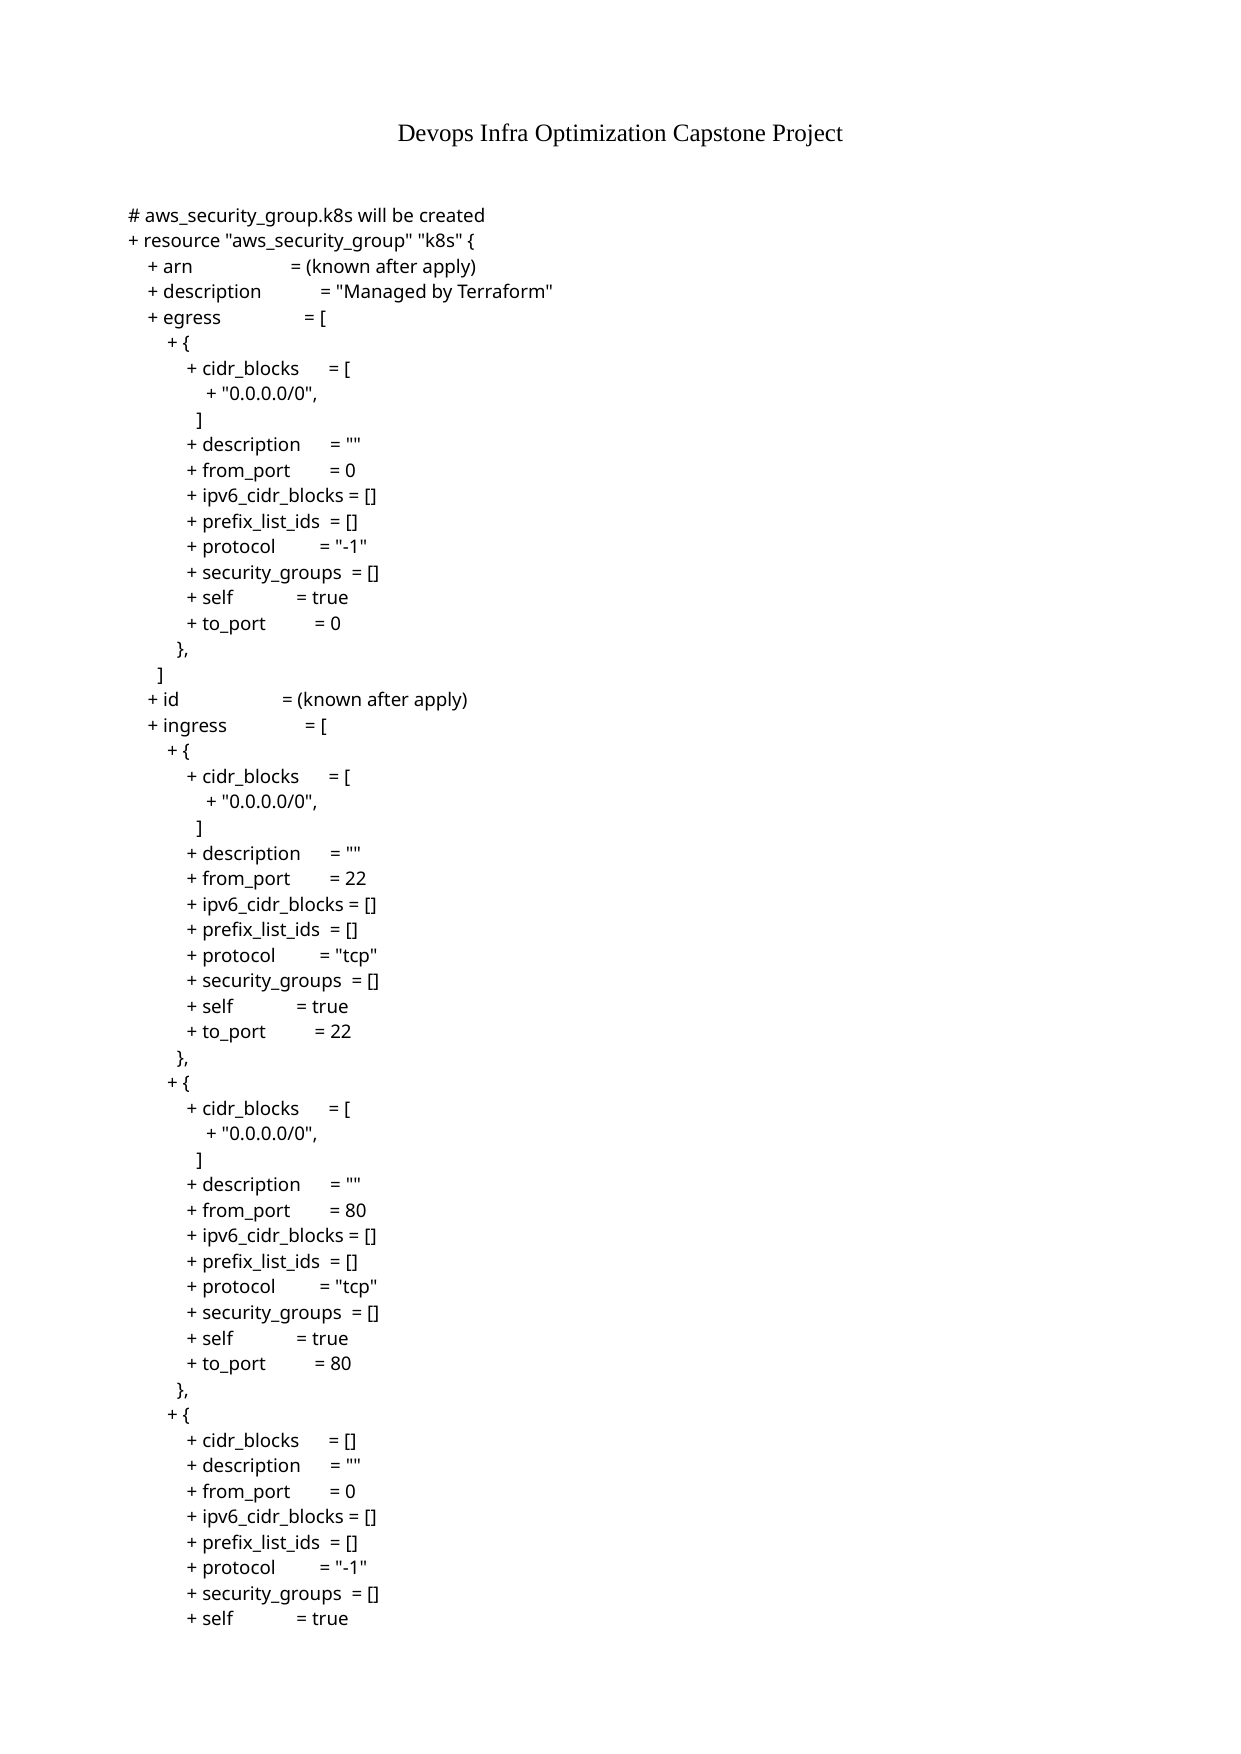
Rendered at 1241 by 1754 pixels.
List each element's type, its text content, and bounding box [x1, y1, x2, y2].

text + self = true [118, 1606, 1122, 1631]
text + egress = [ [118, 304, 1122, 329]
text + description = "" [118, 1452, 1122, 1478]
text + self = true [118, 1325, 1122, 1350]
text }, [118, 1044, 1122, 1069]
text ] [118, 1146, 1122, 1172]
text + ingress = [ [118, 712, 1122, 738]
text + from_port = 80 [118, 1197, 1122, 1223]
text + to_port = 80 [118, 1350, 1122, 1376]
text + description = "Managed by Terraform" [118, 278, 1122, 304]
text + protocol = "tcp" [118, 1274, 1122, 1299]
text # aws_security_group.k8s will be created [118, 202, 1122, 227]
text + ipv6_cidr_blocks = [] [118, 1503, 1122, 1529]
text + from_port = 0 [118, 1478, 1122, 1503]
text + cidr_blocks = [] [118, 1427, 1122, 1452]
text + "0.0.0.0/0", [118, 381, 1122, 406]
text + self = true [118, 585, 1122, 610]
text + "0.0.0.0/0", [118, 789, 1122, 814]
text }, [118, 636, 1122, 661]
text + description = "" [118, 840, 1122, 865]
text + protocol = "-1" [118, 1554, 1122, 1580]
text + id = (known after apply) [118, 687, 1122, 712]
text ] [118, 661, 1122, 687]
text + cidr_blocks = [ [118, 355, 1122, 381]
text + security_groups = [] [118, 1580, 1122, 1606]
text ] [118, 406, 1122, 432]
text + to_port = 0 [118, 610, 1122, 636]
text + protocol = "tcp" [118, 942, 1122, 967]
text + { [118, 738, 1122, 763]
text + resource "aws_security_group" "k8s" { [118, 227, 1122, 253]
text + "0.0.0.0/0", [118, 1121, 1122, 1146]
text + arn = (known after apply) [118, 253, 1122, 278]
text + security_groups = [] [118, 559, 1122, 585]
text + to_port = 22 [118, 1018, 1122, 1044]
text }, [118, 1376, 1122, 1401]
text + from_port = 0 [118, 457, 1122, 483]
text ] [118, 814, 1122, 840]
text + cidr_blocks = [ [118, 763, 1122, 789]
text + ipv6_cidr_blocks = [] [118, 891, 1122, 916]
text + prefix_list_ids = [] [118, 1248, 1122, 1274]
text + protocol = "-1" [118, 534, 1122, 559]
text + prefix_list_ids = [] [118, 1529, 1122, 1554]
text + security_groups = [] [118, 967, 1122, 993]
text + ipv6_cidr_blocks = [] [118, 483, 1122, 508]
text + { [118, 329, 1122, 355]
text + from_port = 22 [118, 865, 1122, 891]
text + security_groups = [] [118, 1299, 1122, 1325]
text + prefix_list_ids = [] [118, 916, 1122, 942]
text + { [118, 1069, 1122, 1095]
text + ipv6_cidr_blocks = [] [118, 1223, 1122, 1248]
text + description = "" [118, 1172, 1122, 1197]
text + self = true [118, 993, 1122, 1018]
text + description = "" [118, 432, 1122, 457]
text + cidr_blocks = [ [118, 1095, 1122, 1121]
text + { [118, 1401, 1122, 1427]
text + prefix_list_ids = [] [118, 508, 1122, 534]
